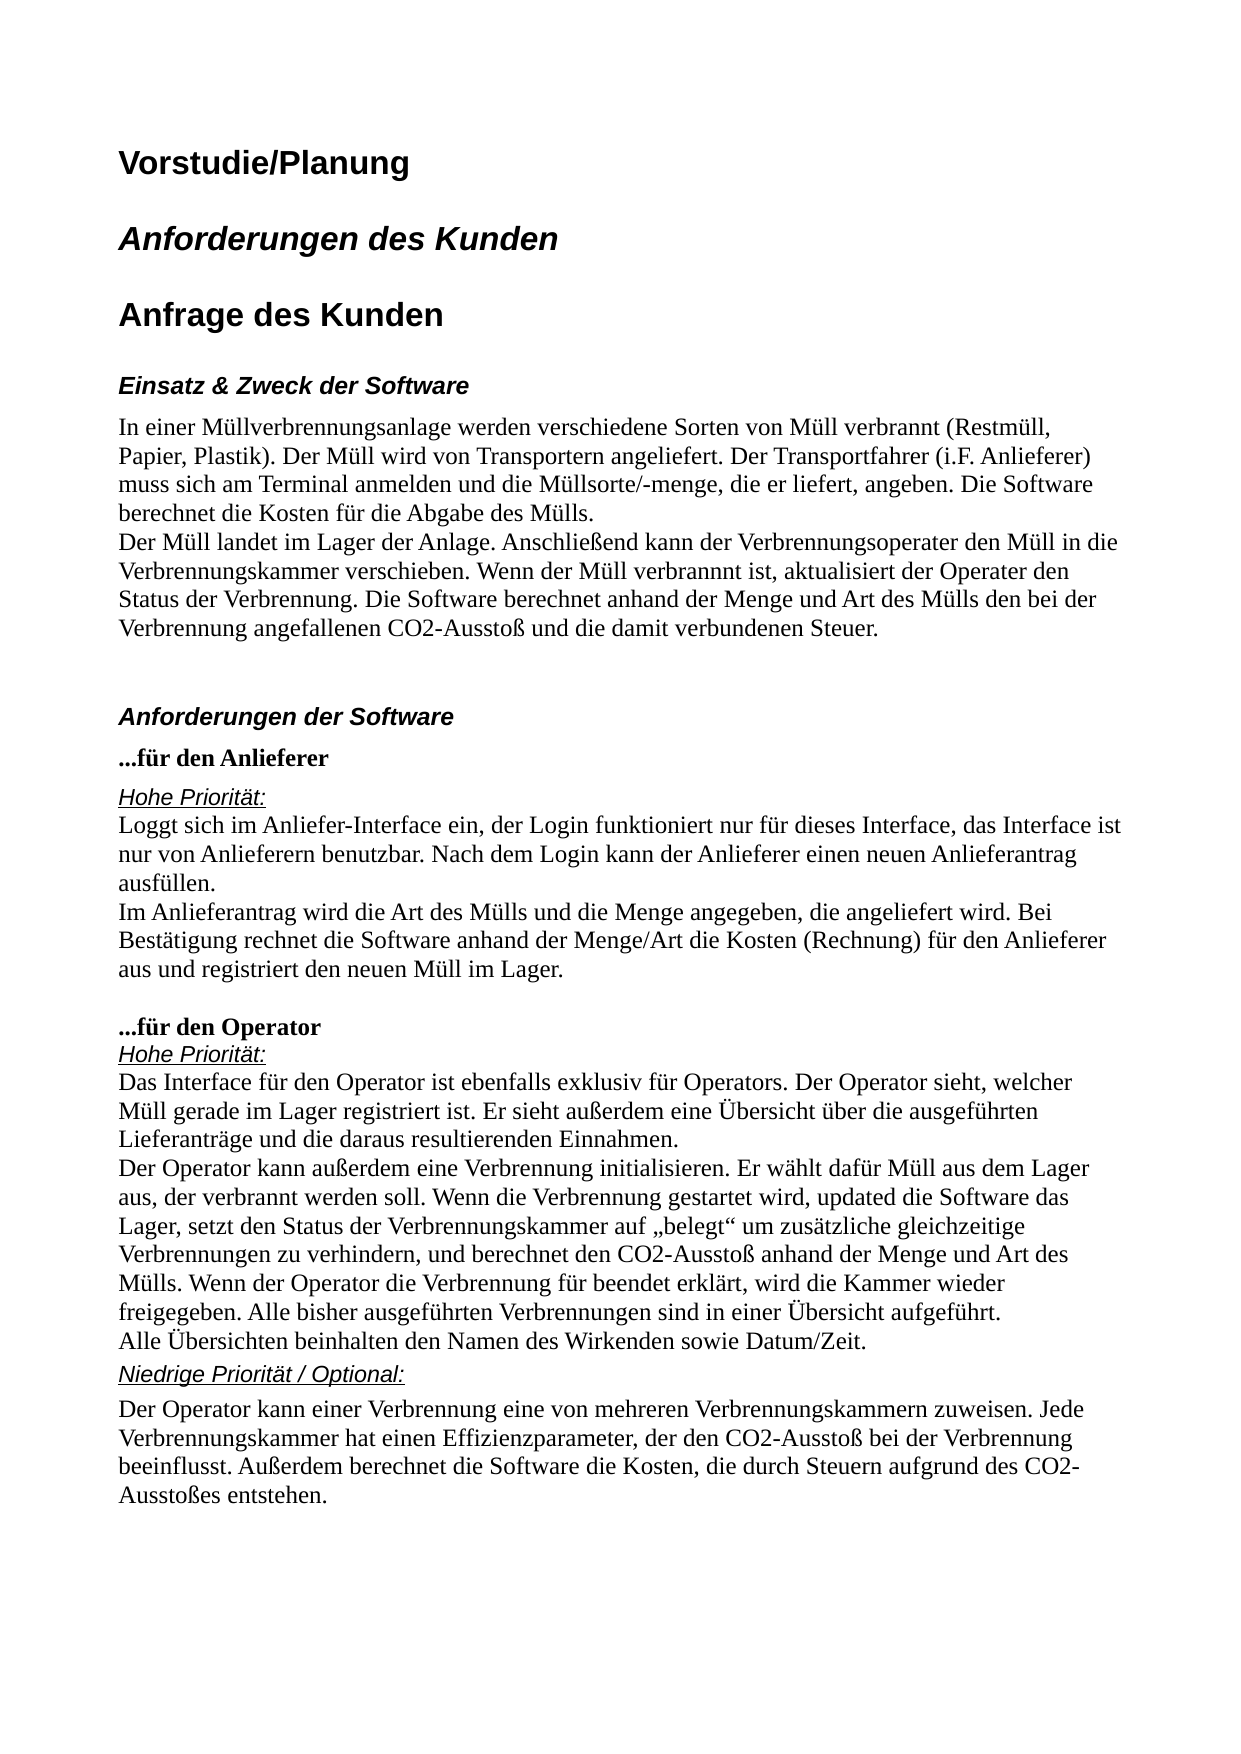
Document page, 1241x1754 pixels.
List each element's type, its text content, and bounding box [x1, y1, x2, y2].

text In einer Müllverbrennungsanlage werden verschiedene Sorten von Müll verbrannt (Restmüll, Papier, Plastik). Der Müll wird von Transportern angeliefert. Der Transportfahrer (i.F. Anlieferer) muss sich am Terminal anmelden und die Müllsorte/-menge, die er liefert, angeben. Die Software berechnet die Kosten für die Abgabe des Mülls. [118, 412, 1122, 527]
text Der Müll landet im Lager der Anlage. Anschließend kann der Verbrennungsoperater den Müll in die Verbrennungskammer verschieben. Wenn der Müll verbrannnt ist, aktualisiert der Operater den Status der Verbrennung. Die Software berechnet anhand der Menge und Art des Mülls den bei der Verbrennung angefallenen CO2-Ausstoß und die damit verbundenen Steuer. [118, 527, 1122, 642]
subtitle Anforderungen des Kunden [118, 219, 1122, 257]
text Das Interface für den Operator ist ebenfalls exklusiv für Operators. Der Operator sieht, welcher Müll gerade im Lager registriert ist. Er sieht außerdem eine Übersicht über die ausgeführten Lieferanträge und die daraus resultierenden Einnahmen. [118, 1067, 1122, 1153]
text Im Anlieferantrag wird die Art des Mülls und die Menge angegeben, die angeliefert wird. Bei Bestätigung rechnet die Software anhand der Menge/Art die Kosten (Rechnung) für den Anlieferer aus und registriert den neuen Müll im Lager. [118, 897, 1122, 983]
subtitle Vorstudie/Planung [118, 143, 1122, 182]
text Alle Übersichten beinhalten den Namen des Wirkenden sowie Datum/Zeit. [118, 1326, 1122, 1354]
text Der Operator kann einer Verbrennung eine von mehreren Verbrennungskammern zuweisen. Jede Verbrennungskammer hat einen Effizienzparameter, der den CO2-Ausstoß bei der Verbrennung beeinflusst. Außerdem berechnet die Software die Kosten, die durch Steuern aufgrund des CO2-Ausstoßes entstehen. [118, 1394, 1122, 1509]
subtitle Anfrage des Kunden [118, 295, 1122, 333]
text Loggt sich im Anliefer-Interface ein, der Login funktioniert nur für dieses Interface, das Interface ist nur von Anlieferern benutzbar. Nach dem Login kann der Anlieferer einen neuen Anlieferantrag ausfüllen. [118, 811, 1122, 897]
text Hohe Priorität: [118, 784, 1122, 811]
subtitle Einsatz & Zweck der Software [118, 371, 1122, 399]
text ...für den Operator [118, 1012, 1122, 1041]
subtitle Anforderungen der Software [118, 702, 1122, 730]
text Der Operator kann außerdem eine Verbrennung initialisieren. Er wählt dafür Müll aus dem Lager aus, der verbrannt werden soll. Wenn die Verbrennung gestartet wird, updated die Software das Lager, setzt den Status der Verbrennungskammer auf „belegt“ um zusätzliche gleichzeitige Verbrennungen zu verhindern, und berechnet den CO2-Ausstoß anhand der Menge und Art des Mülls. Wenn der Operator die Verbrennung für beendet erklärt, wird die Kammer wieder freigegeben. Alle bisher ausgeführten Verbrennungen sind in einer Übersicht aufgeführt. [118, 1153, 1122, 1326]
text Hohe Priorität: [118, 1041, 1122, 1067]
text ...für den Anlieferer [118, 743, 1122, 771]
subtitle Niedrige Priorität / Optional: [118, 1361, 1122, 1388]
